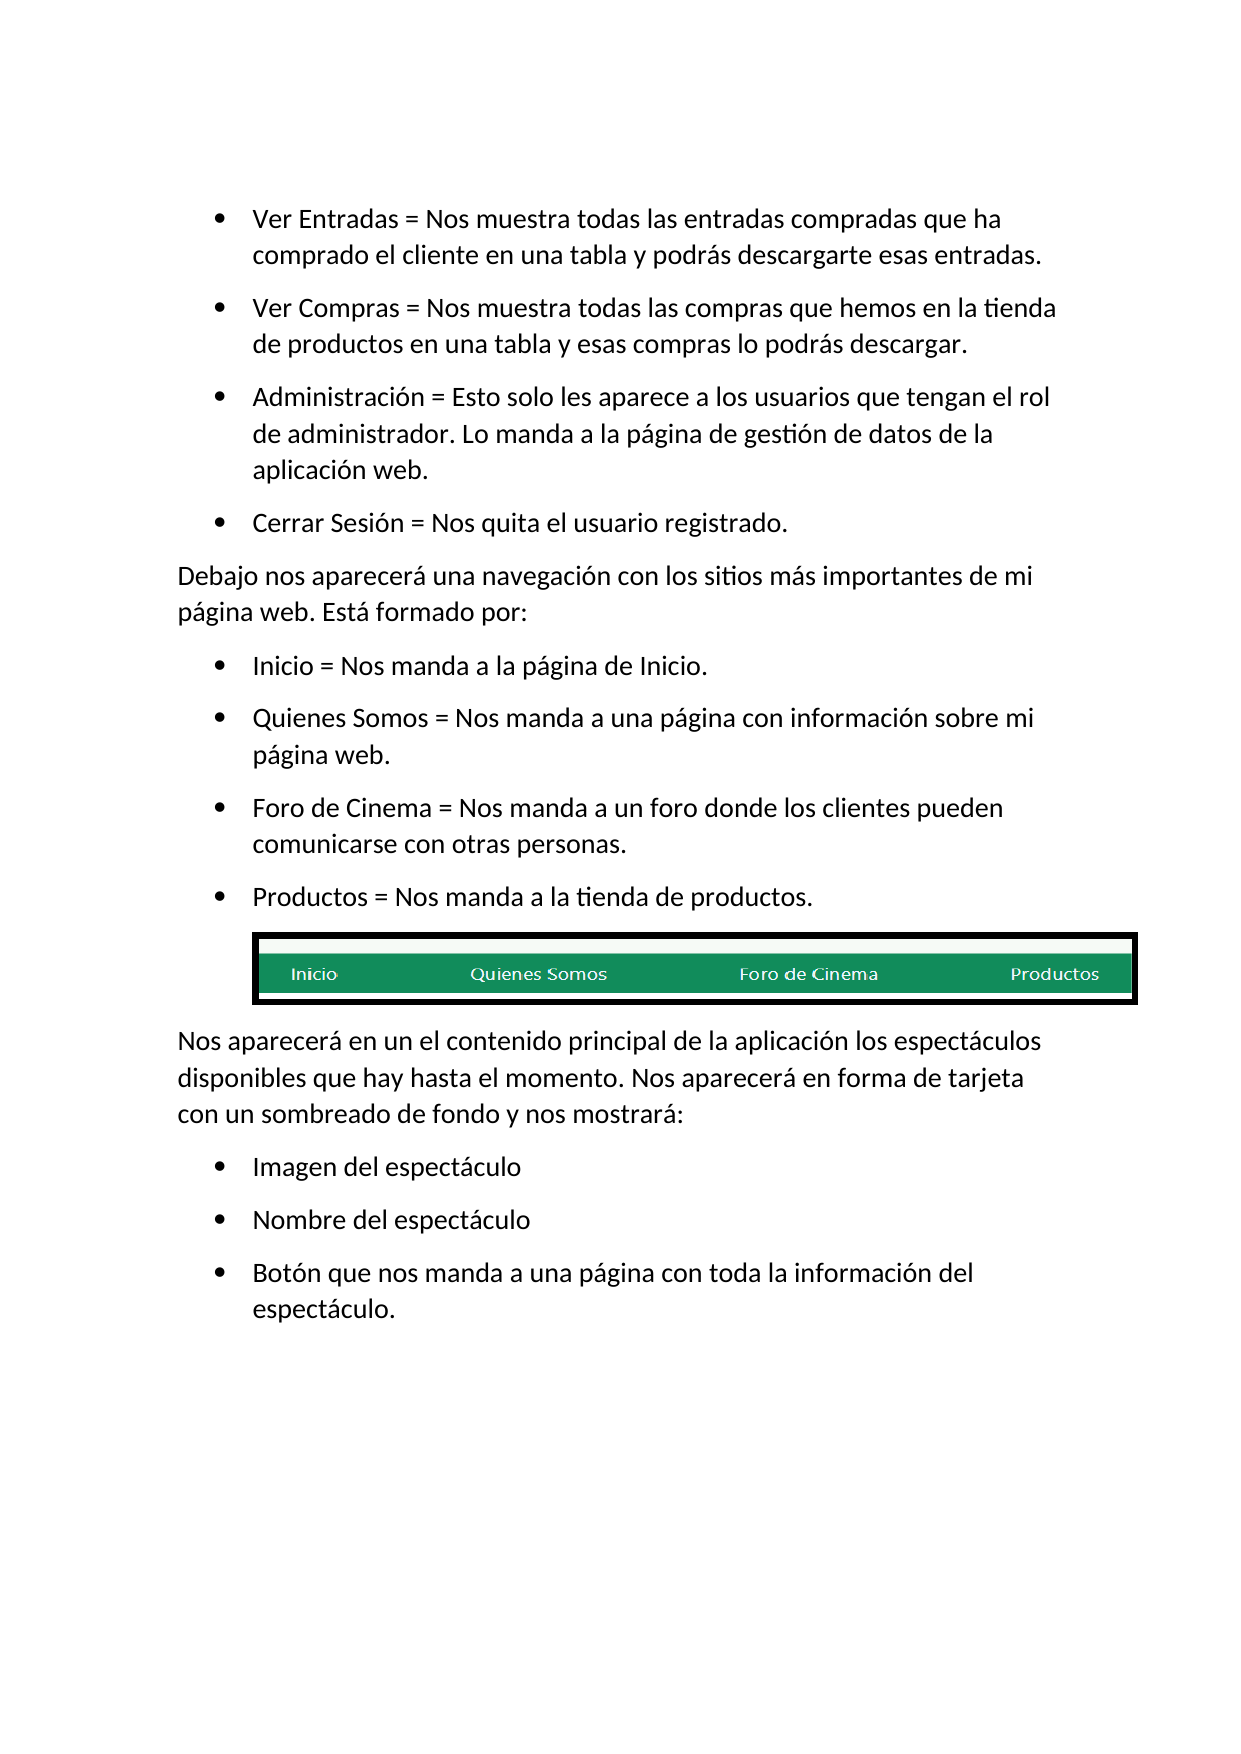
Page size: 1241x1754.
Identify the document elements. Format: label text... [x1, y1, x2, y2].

list Nombre del espectáculo [215, 1202, 1063, 1236]
list Cerrar Sesión = Nos quita el usuario registrado. [215, 505, 1063, 539]
list Ver Compras = Nos muestra todas las compras que hemos en la tienda de productos en una tabla y esas compras lo podrás descargar. [215, 290, 1063, 361]
list Inicio = Nos manda a la página de Inicio. [215, 647, 1063, 682]
text Debajo nos aparecerá una navegación con los sitios más importantes de mi página web. Está formado por: [177, 558, 1063, 629]
list Productos = Nos manda a la tienda de productos. [215, 879, 1063, 914]
list Quienes Somos = Nos manda a una página con información sobre mi página web. [215, 701, 1063, 771]
list Botón que nos manda a una página con toda la información del espectáculo. [215, 1255, 1063, 1326]
list Administración = Esto solo les aparece a los usuarios que tengan el rol de administrador. Lo manda a la página de gestión de datos de la aplicación web. [215, 379, 1063, 486]
list Imagen del espectáculo [215, 1149, 1063, 1183]
text Nos aparecerá en un el contenido principal de la aplicación los espectáculos disponibles que hay hasta el momento. Nos aparecerá en forma de tarjeta con un sombreado de fondo y nos mostrará: [177, 1023, 1063, 1130]
list Foro de Cinema = Nos manda a un foro donde los clientes pueden comunicarse con otras personas. [215, 790, 1063, 861]
list Ver Entradas = Nos muestra todas las entradas compradas que ha comprado el cliente en una tabla y podrás descargarte esas entradas. [215, 201, 1063, 271]
